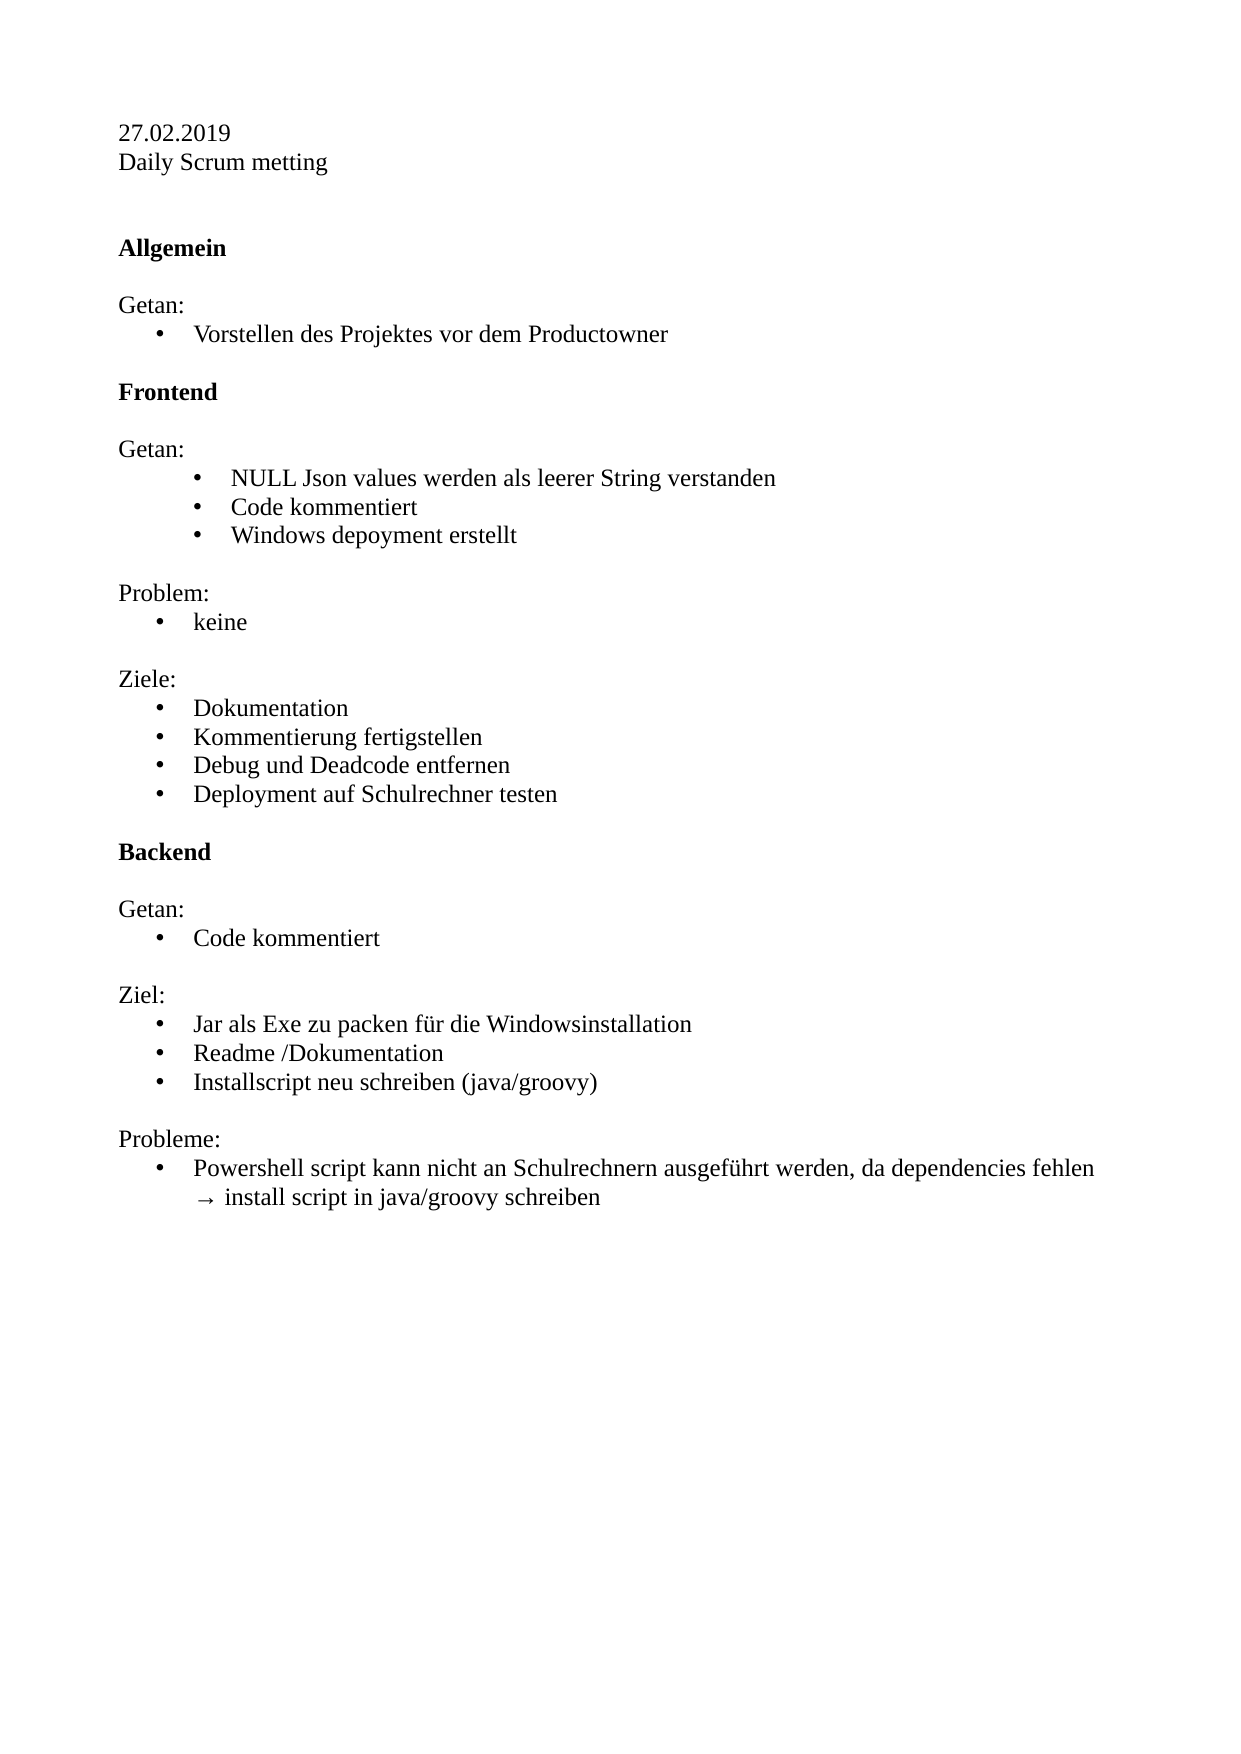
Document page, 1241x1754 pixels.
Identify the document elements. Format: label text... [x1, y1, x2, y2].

text Backend [118, 837, 1122, 866]
list Deployment auf Schulrechner testen [156, 779, 1122, 808]
list Installscript neu schreiben (java/groovy) [156, 1067, 1122, 1096]
text Getan: [118, 434, 1122, 463]
text Frontend [118, 377, 1122, 406]
text Getan: [118, 291, 1122, 319]
list keine [156, 607, 1122, 636]
text 27.02.2019 [118, 118, 1122, 147]
list Jar als Exe zu packen für die Windowsinstallation [156, 1009, 1122, 1038]
text Allgemein [118, 233, 1122, 262]
list Readme /Dokumentation [156, 1038, 1122, 1067]
text Ziele: [118, 664, 1122, 693]
list Windows depoyment erstellt [193, 521, 1122, 549]
list Debug und Deadcode entfernen [156, 751, 1122, 779]
list Vorstellen des Projektes vor dem Productowner [156, 319, 1122, 348]
text Problem: [118, 578, 1122, 607]
list Powershell script kann nicht an Schulrechnern ausgeführt werden, da dependencies fehlen → install script in java/groovy schreiben [156, 1153, 1122, 1211]
list Kommentierung fertigstellen [156, 722, 1122, 751]
text Probleme: [118, 1124, 1122, 1153]
list Code kommentiert [156, 923, 1122, 952]
list Dokumentation [156, 693, 1122, 722]
list NULL Json values werden als leerer String verstanden [193, 463, 1122, 492]
text Getan: [118, 894, 1122, 923]
list Code kommentiert [193, 492, 1122, 521]
text Daily Scrum metting [118, 147, 1122, 176]
text Ziel: [118, 981, 1122, 1009]
